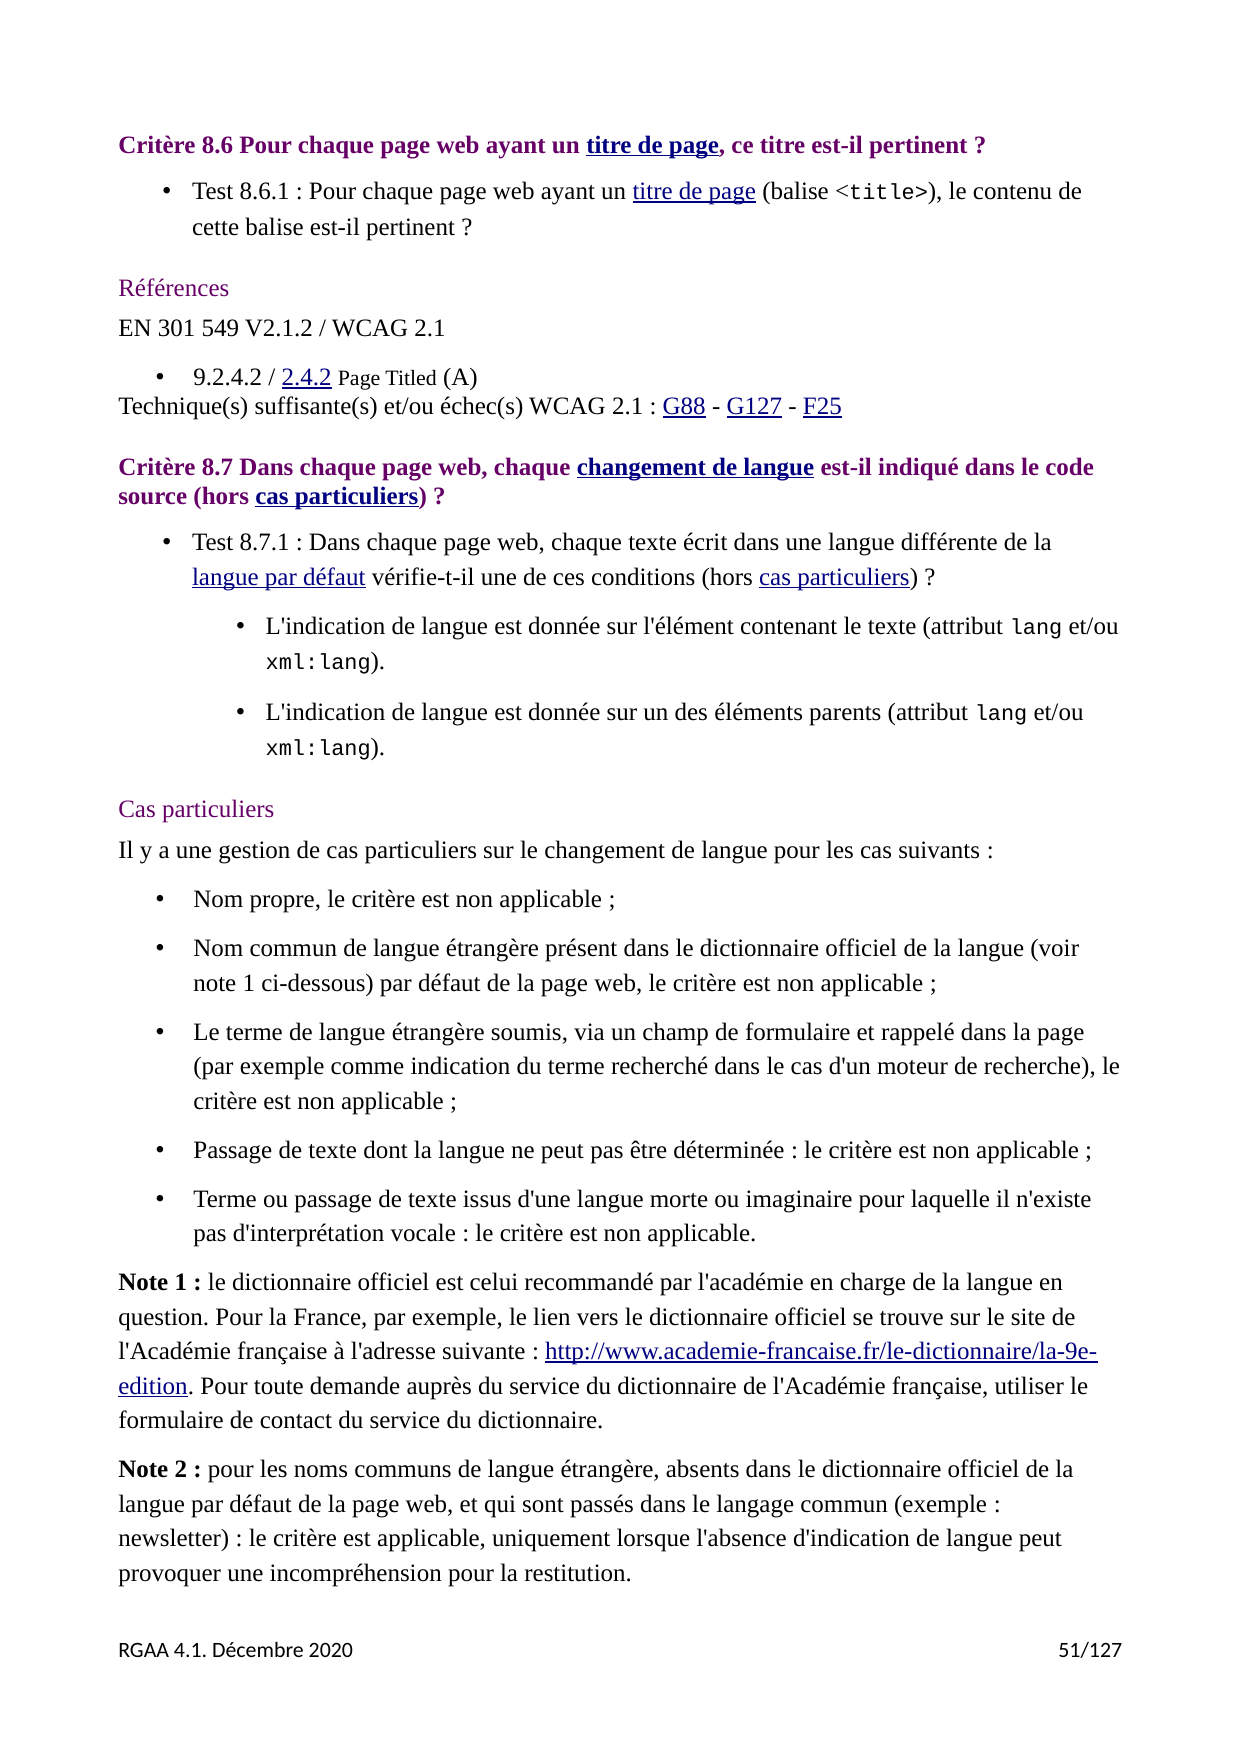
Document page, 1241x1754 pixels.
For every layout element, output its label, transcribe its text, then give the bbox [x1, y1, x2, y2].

subtitle Critère 8.7 Dans chaque page web, chaque changement de langue est-il indiqué dans le code source (hors cas particuliers) ? [118, 452, 1122, 509]
subtitle Références [118, 273, 1122, 302]
subtitle Cas particuliers [118, 794, 1122, 823]
list L'indication de langue est donnée sur l'élément contenant le texte (attribut lang et/ou xml:lang). [236, 611, 1122, 676]
subtitle Critère 8.6 Pour chaque page web ayant un titre de page, ce titre est-il pertinent ? [118, 130, 1122, 159]
list Nom propre, le critère est non applicable ; [156, 884, 1122, 913]
list Nom commun de langue étrangère présent dans le dictionnaire officiel de la langue (voir note 1 ci-dessous) par défaut de la page web, le critère est non applicable ; [156, 933, 1122, 996]
list Le terme de langue étrangère soumis, via un champ de formulaire et rappelé dans la page (par exemple comme indication du terme recherché dans le cas d'un moteur de recherche), le critère est non applicable ; [156, 1017, 1122, 1114]
list Terme ou passage de texte issus d'une langue morte ou imaginaire pour laquelle il n'existe pas d'interprétation vocale : le critère est non applicable. [156, 1184, 1122, 1247]
text Note 2 : pour les noms communs de langue étrangère, absents dans le dictionnaire officiel de la langue par défaut de la page web, et qui sont passés dans le langage commun (exemple : newsletter) : le critère est applicable, uniquement lorsque l'absence d'indication de langue peut provoquer une incompréhension pour la restitution. [118, 1454, 1122, 1587]
text EN 301 549 V2.1.2 / WCAG 2.1 [118, 313, 1122, 342]
list Test 8.7.1 : Dans chaque page web, chaque texte écrit dans une langue différente de la langue par défaut vérifie-t-il une de ces conditions (hors cas particuliers) ? [162, 527, 1122, 590]
text Il y a une gestion de cas particuliers sur le changement de langue pour les cas suivants : [118, 835, 1122, 864]
text Note 1 : le dictionnaire officiel est celui recommandé par l'académie en charge de la langue en question. Pour la France, par exemple, le lien vers le dictionnaire officiel se trouve sur le site de l'Académie française à l'adresse suivante : http://www.academie-francaise.fr/le-dictionnaire/la-9e-edition. Pour toute demande auprès du service du dictionnaire de l'Académie française, utiliser le formulaire de contact du service du dictionnaire. [118, 1267, 1122, 1434]
list L'indication de langue est donnée sur un des éléments parents (attribut lang et/ou xml:lang). [236, 697, 1122, 762]
list 9.2.4.2 / 2.4.2 Page Titled (A) [156, 362, 1122, 391]
list Passage de texte dont la langue ne peut pas être déterminée : le critère est non applicable ; [156, 1135, 1122, 1163]
list Test 8.6.1 : Pour chaque page web ayant un titre de page (balise <title>), le contenu de cette balise est-il pertinent ? [162, 176, 1122, 241]
text Technique(s) suffisante(s) et/ou échec(s) WCAG 2.1 : G88 - G127 - F25 [118, 391, 1122, 420]
